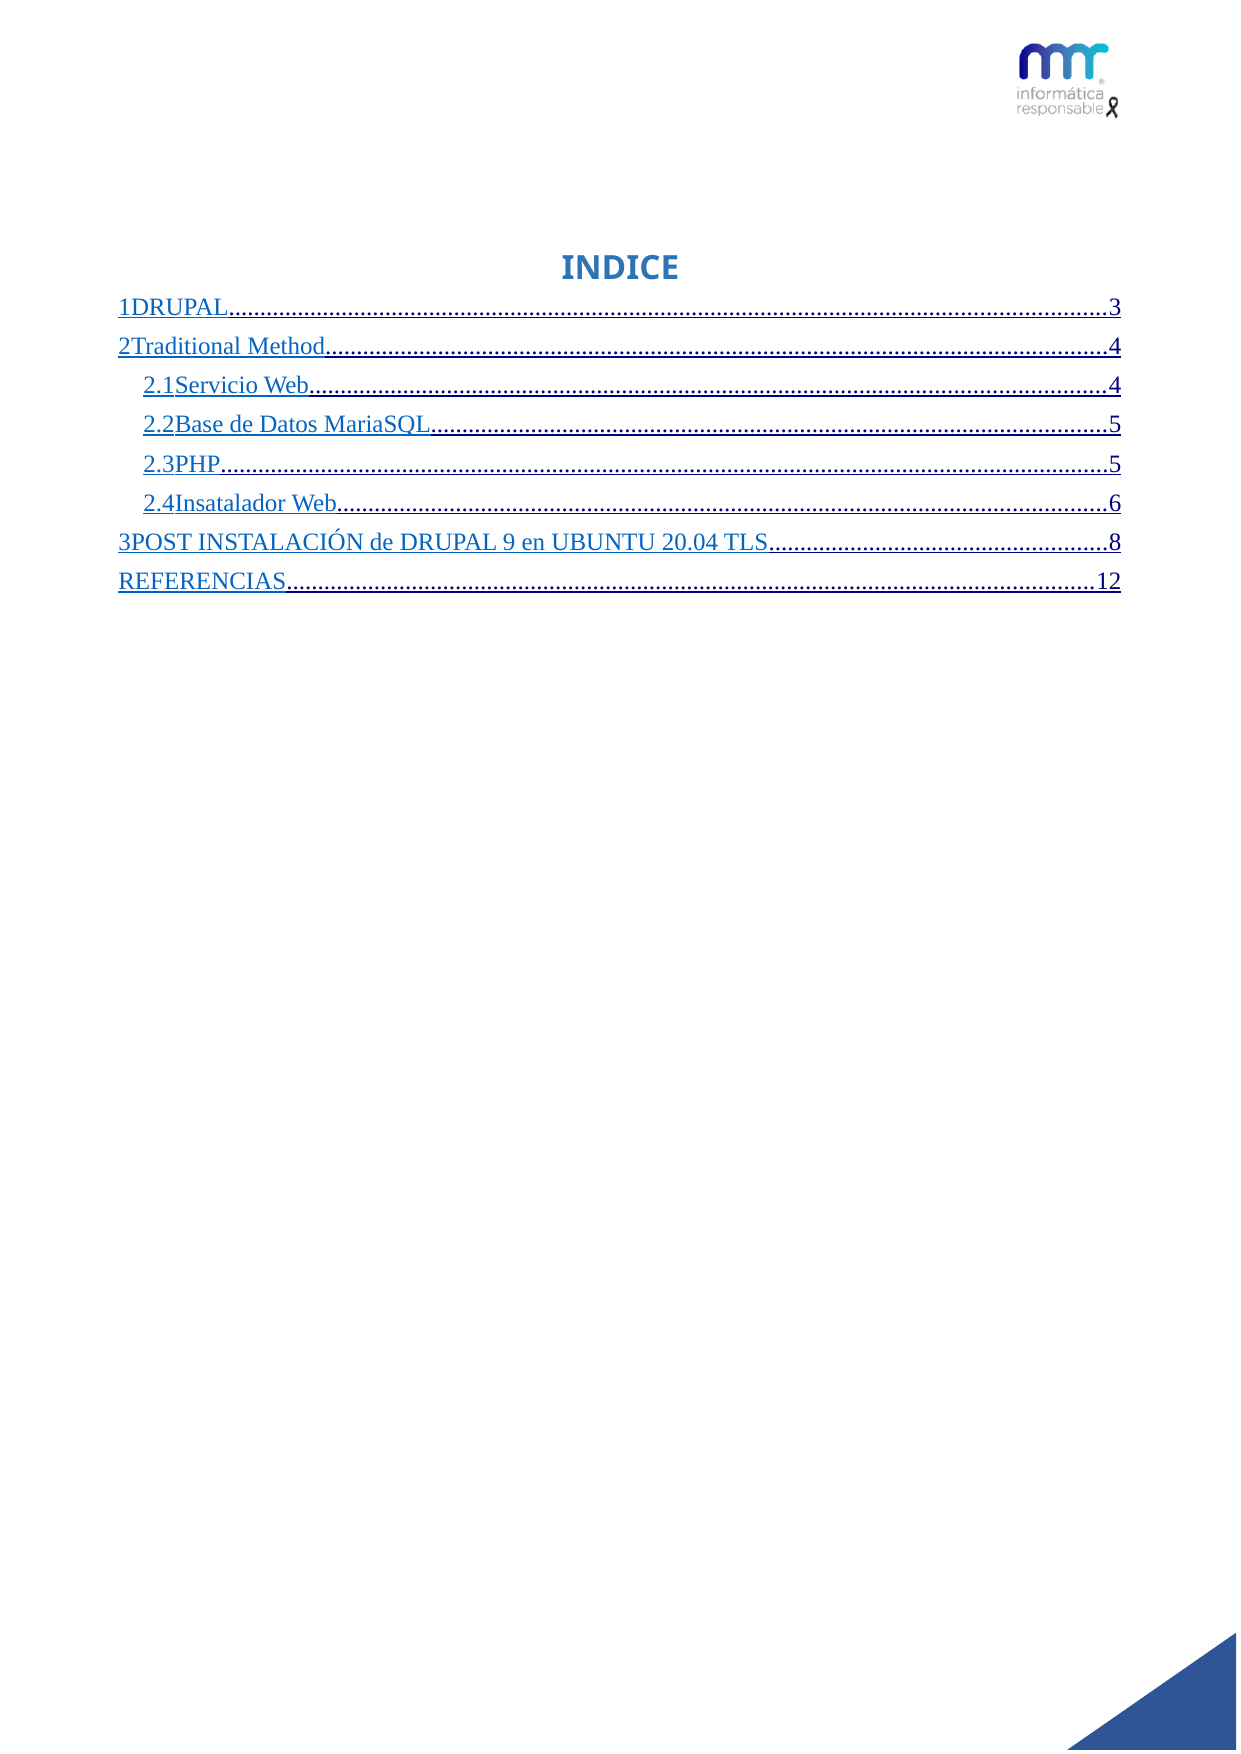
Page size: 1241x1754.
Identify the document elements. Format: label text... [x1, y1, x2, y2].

text 2 Traditional Method 4 [118, 331, 1122, 360]
text 1 DRUPAL 3 [118, 292, 1122, 321]
text 2.3 PHP 5 [143, 449, 1122, 477]
text REFERENCIAS 12 [118, 566, 1122, 595]
text INDICE [118, 244, 1122, 289]
text 2.1 Servicio Web 4 [143, 370, 1122, 399]
text 2.4 Insatalador Web 6 [143, 488, 1122, 517]
text 2.2 Base de Datos MariaSQL 5 [143, 409, 1122, 438]
text 3 POST INSTALACIÓN de DRUPAL 9 en UBUNTU 20.04 TLS 8 [118, 527, 1122, 556]
